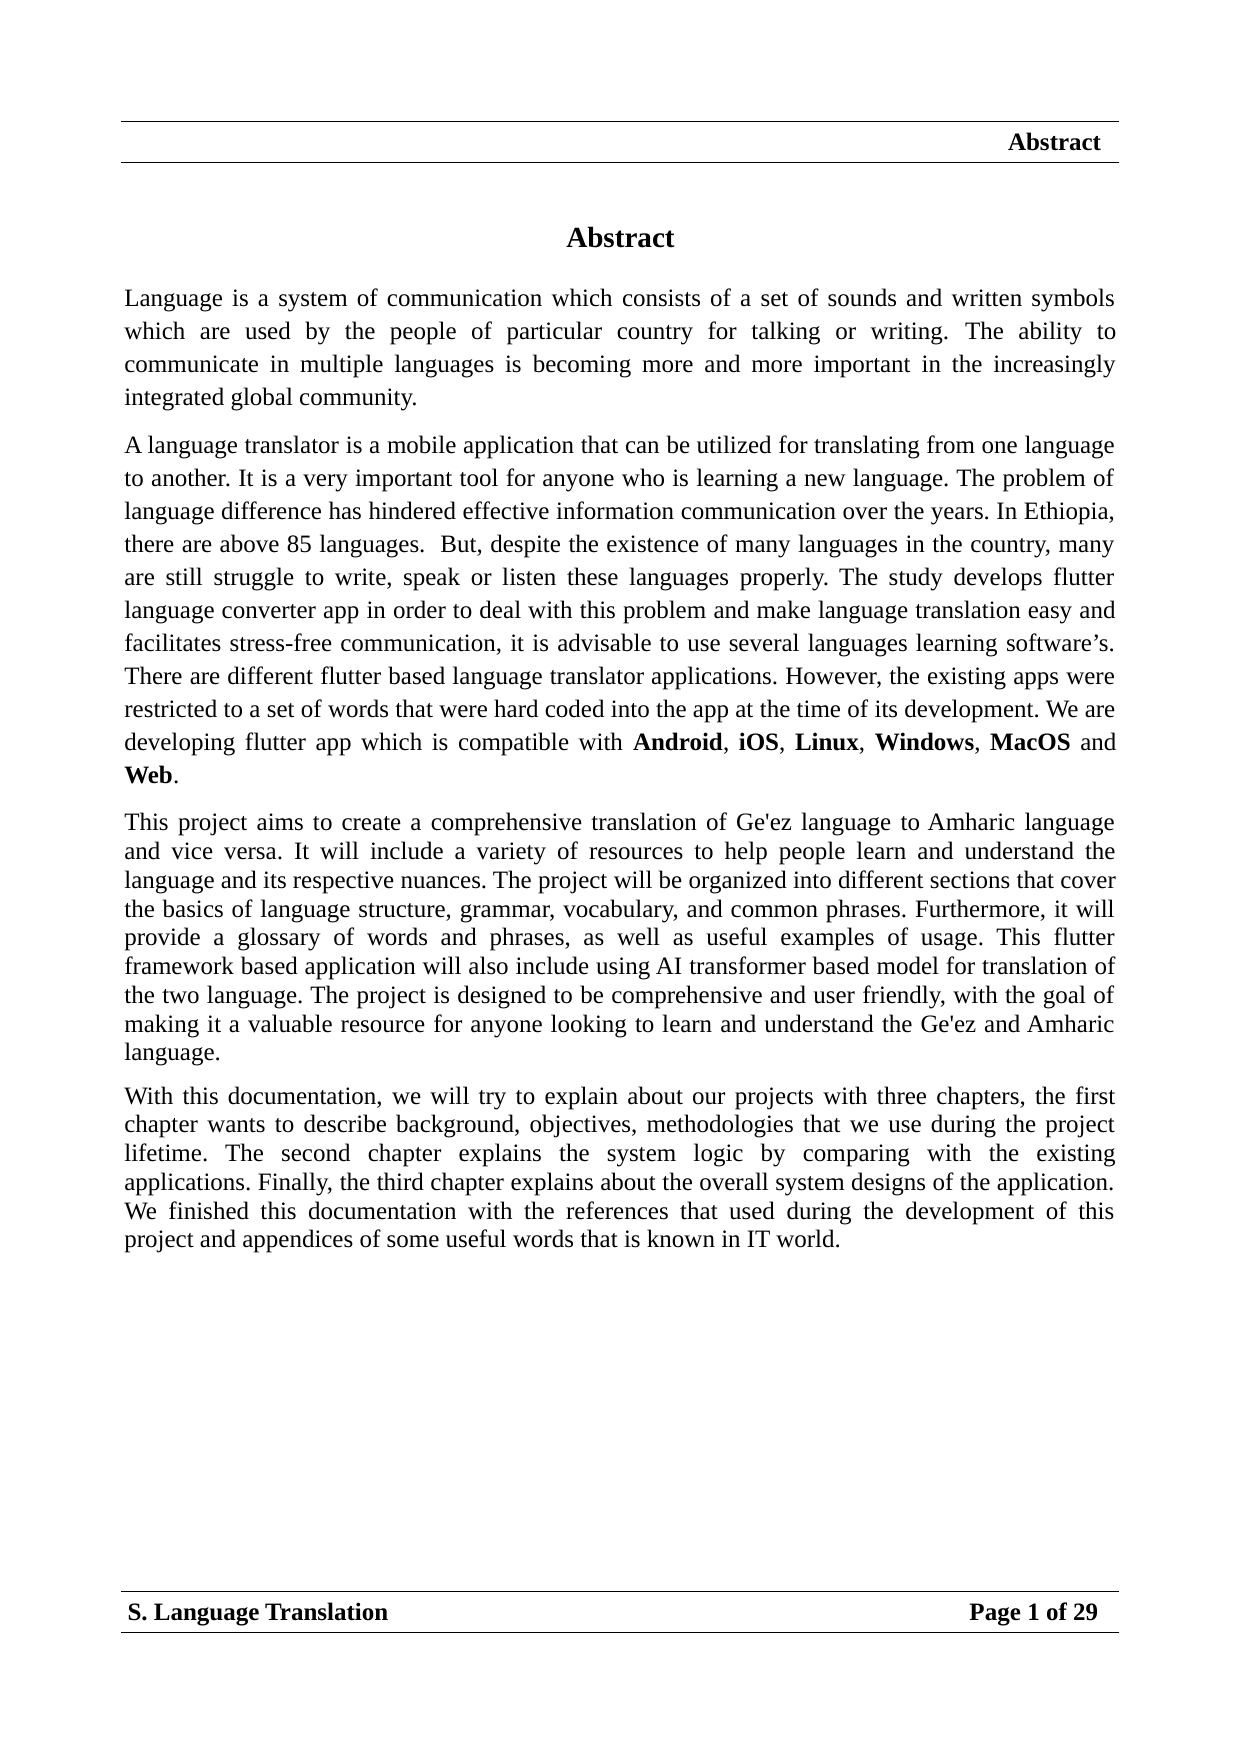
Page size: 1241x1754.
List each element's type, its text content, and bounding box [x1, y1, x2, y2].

text This project aims to create a comprehensive translation of Ge'ez language to Amharic language and vice versa. It will include a variety of resources to help people learn and understand the language and its respective nuances. The project will be organized into different sections that cover the basics of language structure, grammar, vocabulary, and common phrases. Furthermore, it will provide a glossary of words and phrases, as well as useful examples of usage. This flutter framework based application will also include using AI transformer based model for translation of the two language. The project is designed to be comprehensive and user friendly, with the goal of making it a valuable resource for anyone looking to learn and understand the Ge'ez and Amharic language. [121, 804, 1119, 1066]
text With this documentation, we will try to explain about our projects with three chapters, the first chapter wants to describe background, objectives, methodologies that we use during the project lifetime. The second chapter explains the system logic by comparing with the existing applications. Finally, the third chapter explains about the overall system designs of the application. We finished this documentation with the references that used during the development of this project and appendices of some useful words that is known in IT world. [121, 1078, 1119, 1253]
text A language translator is a mobile application that can be utilized for translating from one language to another. It is a very important tool for anyone who is learning a new language. The problem of language difference has hindered effective information communication over the years. In Ethiopia, there are above 85 languages. But, despite the existence of many languages in the country, many are still struggle to write, speak or listen these languages properly. The study develops flutter language converter app in order to deal with this problem and make language translation easy and facilitates stress-free communication, it is advisable to use several languages learning software’s. There are different flutter based language translator applications. However, the existing apps were restricted to a set of words that were hard coded into the app at the time of its development. We are developing flutter app which is compatible with Android, iOS, Linux, Windows, MacOS and Web. [121, 427, 1119, 789]
text Language is a system of communication which consists of a set of sounds and written symbols which are used by the people of particular country for talking or writing. The ability to communicate in multiple languages is becoming more and more important in the increasingly integrated global community. [121, 280, 1119, 411]
subtitle Abstract [121, 217, 1119, 254]
